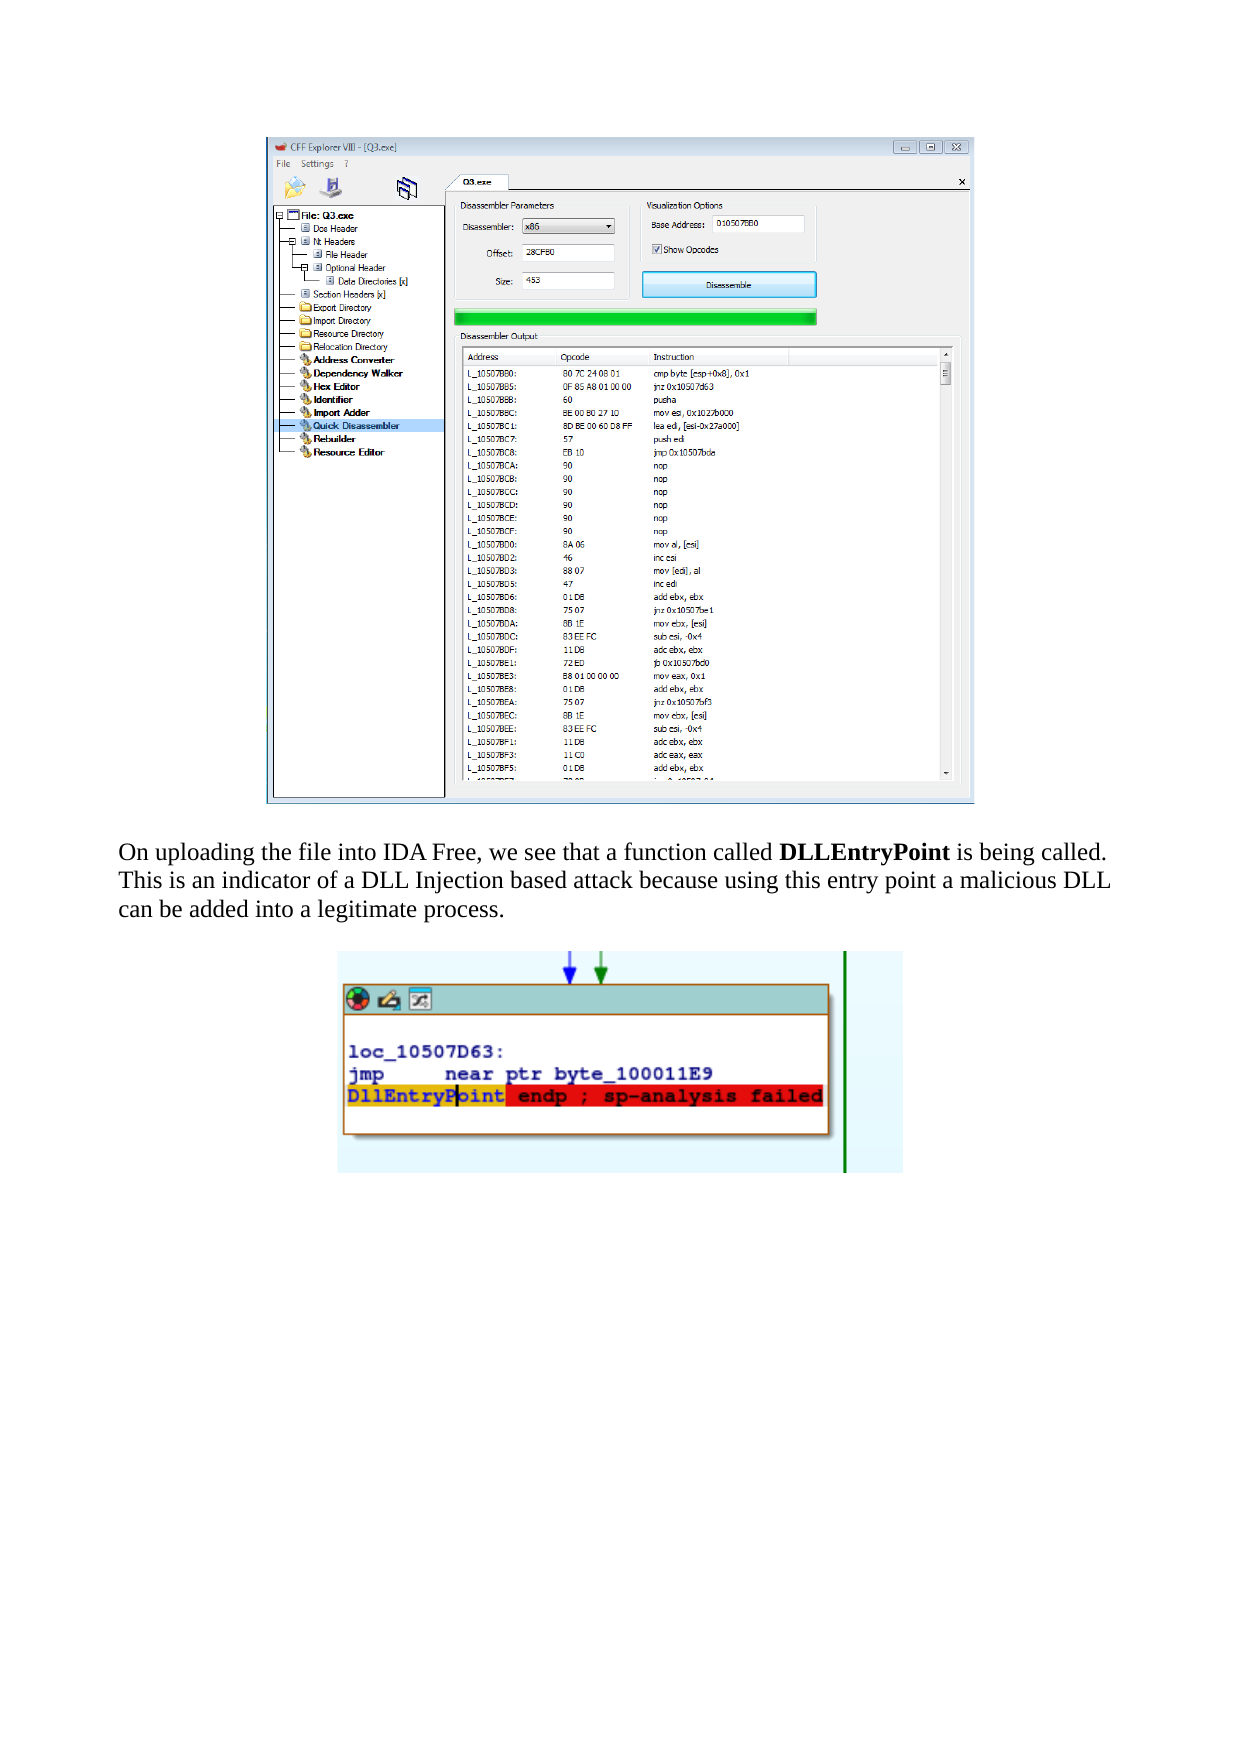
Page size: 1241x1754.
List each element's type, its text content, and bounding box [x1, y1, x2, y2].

picture [337, 951, 903, 1173]
picture [266, 137, 975, 804]
text On uploading the file into IDA Free, we see that a function called DLLEntryPoint is being called. This is an indicator of a DLL Injection based attack because using this entry point a malicious DLL can be added into a legitimate process. [118, 837, 1122, 923]
